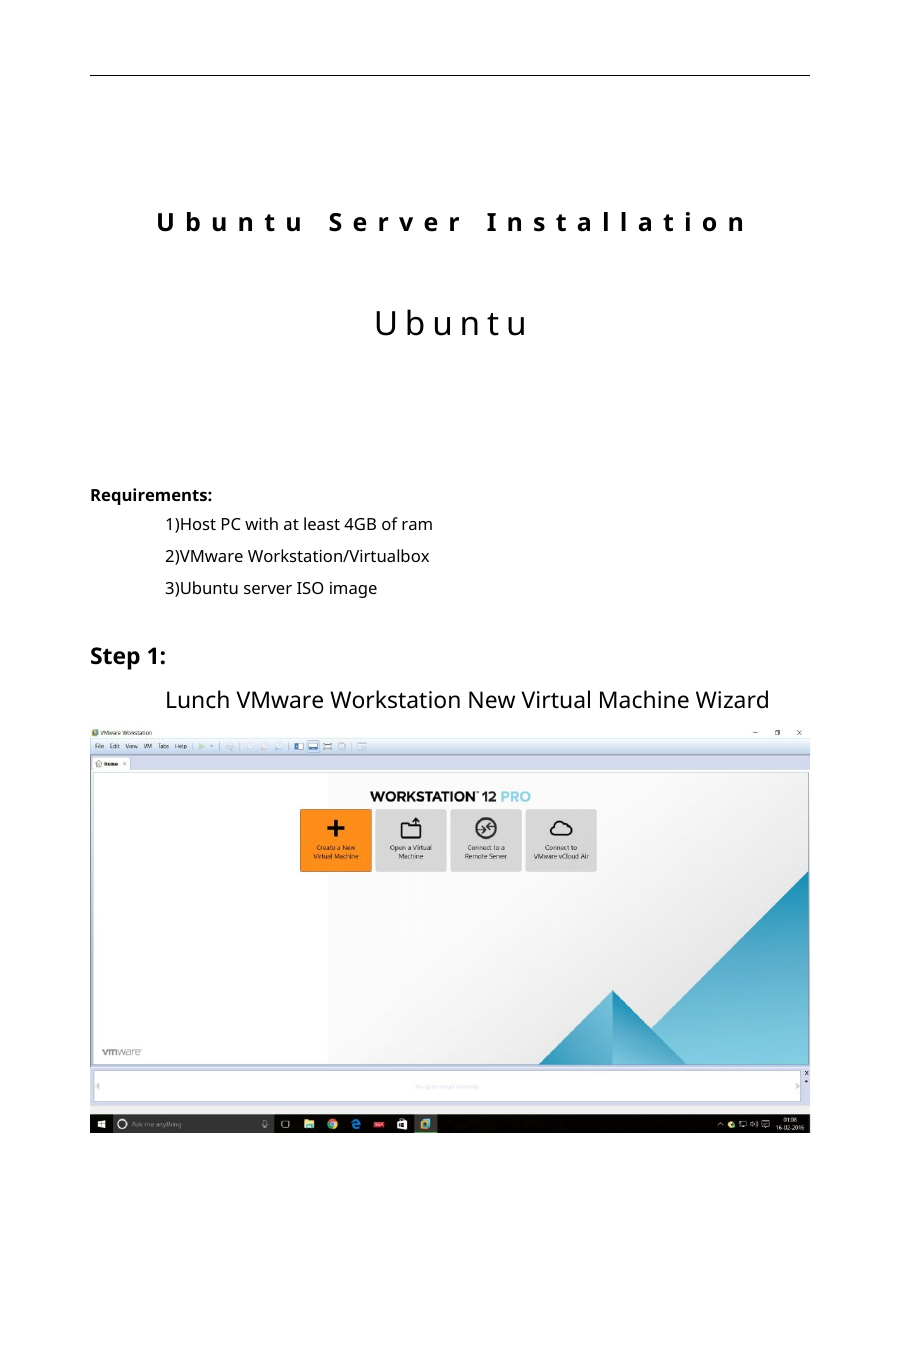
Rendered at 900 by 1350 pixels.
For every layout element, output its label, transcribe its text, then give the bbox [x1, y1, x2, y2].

text Step 1: [90, 640, 810, 671]
text 3)Ubuntu server ISO image [90, 576, 810, 599]
subtitle Ubuntu Server Installation [90, 205, 810, 239]
subtitle Ubuntu [90, 299, 810, 345]
text 1)Host PC with at least 4GB of ram [90, 513, 810, 535]
text Requirements: [90, 483, 810, 506]
text 2)VMware Workstation/Virtualbox [90, 544, 810, 567]
picture [90, 727, 811, 1133]
text Lunch VMware Workstation New Virtual Machine Wizard [90, 683, 810, 715]
